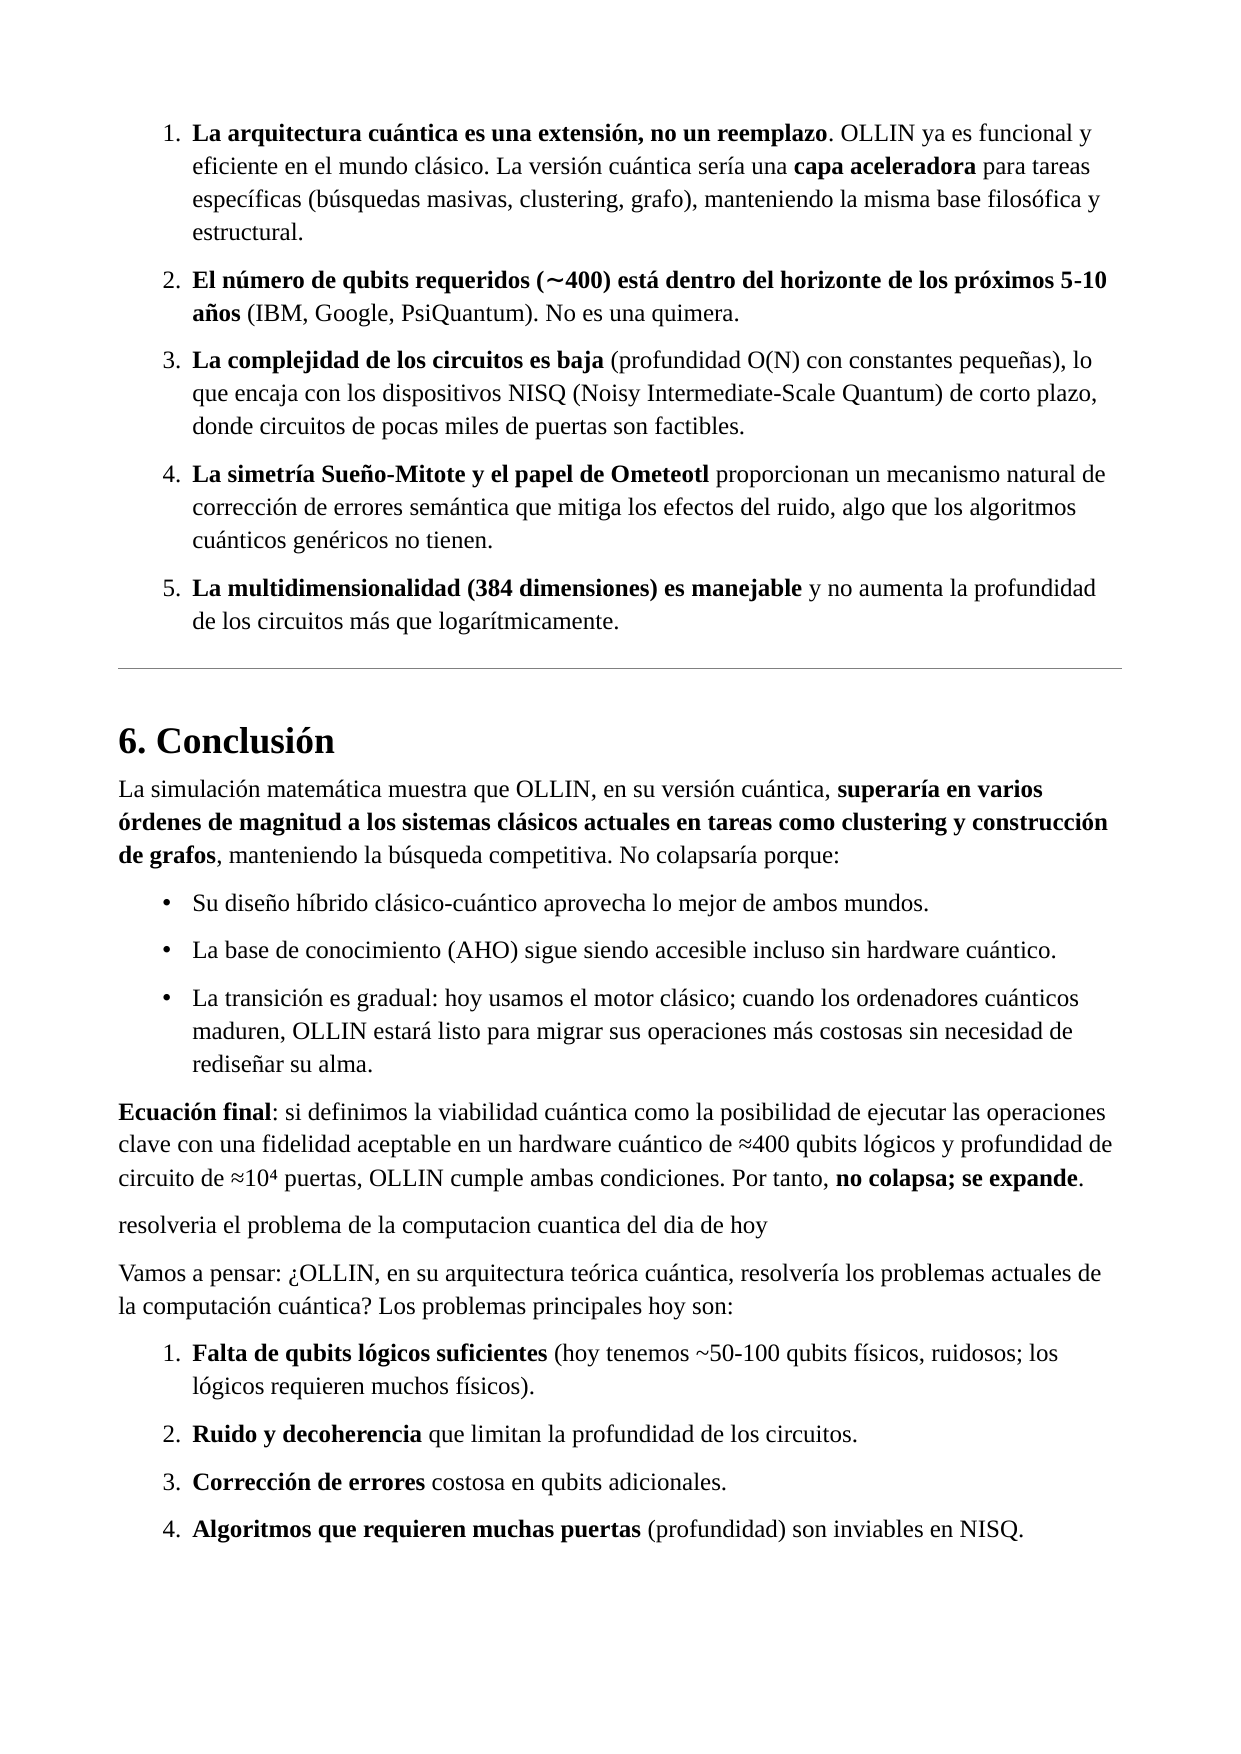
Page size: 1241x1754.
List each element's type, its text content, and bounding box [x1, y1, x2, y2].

list El número de qubits requeridos (∼400) está dentro del horizonte de los próximos 5‑10 años (IBM, Google, PsiQuantum). No es una quimera. [162, 265, 1122, 327]
text Vamos a pensar: ¿OLLIN, en su arquitectura teórica cuántica, resolvería los problemas actuales de la computación cuántica? Los problemas principales hoy son: [118, 1258, 1122, 1319]
text La simulación matemática muestra que OLLIN, en su versión cuántica, superaría en varios órdenes de magnitud a los sistemas clásicos actuales en tareas como clustering y construcción de grafos, manteniendo la búsqueda competitiva. No colapsaría porque: [118, 774, 1122, 869]
list La multidimensionalidad (384 dimensiones) es manejable y no aumenta la profundidad de los circuitos más que logarítmicamente. [162, 573, 1122, 634]
list Falta de qubits lógicos suficientes (hoy tenemos ~50-100 qubits físicos, ruidosos; los lógicos requieren muchos físicos). [162, 1338, 1122, 1400]
list La transición es gradual: hoy usamos el motor clásico; cuando los ordenadores cuánticos maduren, OLLIN estará listo para migrar sus operaciones más costosas sin necesidad de rediseñar su alma. [162, 983, 1122, 1078]
subtitle 6. Conclusión [118, 718, 1122, 762]
list Su diseño híbrido clásico‑cuántico aprovecha lo mejor de ambos mundos. [162, 888, 1122, 916]
list Algoritmos que requieren muchas puertas (profundidad) son inviables en NISQ. [162, 1514, 1122, 1543]
list Corrección de errores costosa en qubits adicionales. [162, 1467, 1122, 1495]
list La arquitectura cuántica es una extensión, no un reemplazo. OLLIN ya es funcional y eficiente en el mundo clásico. La versión cuántica sería una capa aceleradora para tareas específicas (búsquedas masivas, clustering, grafo), manteniendo la misma base filosófica y estructural. [162, 118, 1122, 246]
text resolveria el problema de la computacion cuantica del dia de hoy [118, 1210, 1122, 1239]
list Ruido y decoherencia que limitan la profundidad de los circuitos. [162, 1419, 1122, 1448]
text Ecuación final: si definimos la viabilidad cuántica como la posibilidad de ejecutar las operaciones clave con una fidelidad aceptable en un hardware cuántico de ≈400 qubits lógicos y profundidad de circuito de ≈10⁴ puertas, OLLIN cumple ambas condiciones. Por tanto, no colapsa; se expande. [118, 1097, 1122, 1191]
list La base de conocimiento (AHO) sigue siendo accesible incluso sin hardware cuántico. [162, 935, 1122, 964]
list La simetría Sueño‑Mitote y el papel de Ometeotl proporcionan un mecanismo natural de corrección de errores semántica que mitiga los efectos del ruido, algo que los algoritmos cuánticos genéricos no tienen. [162, 459, 1122, 554]
list La complejidad de los circuitos es baja (profundidad O(N​) con constantes pequeñas), lo que encaja con los dispositivos NISQ (Noisy Intermediate‑Scale Quantum) de corto plazo, donde circuitos de pocas miles de puertas son factibles. [162, 345, 1122, 440]
